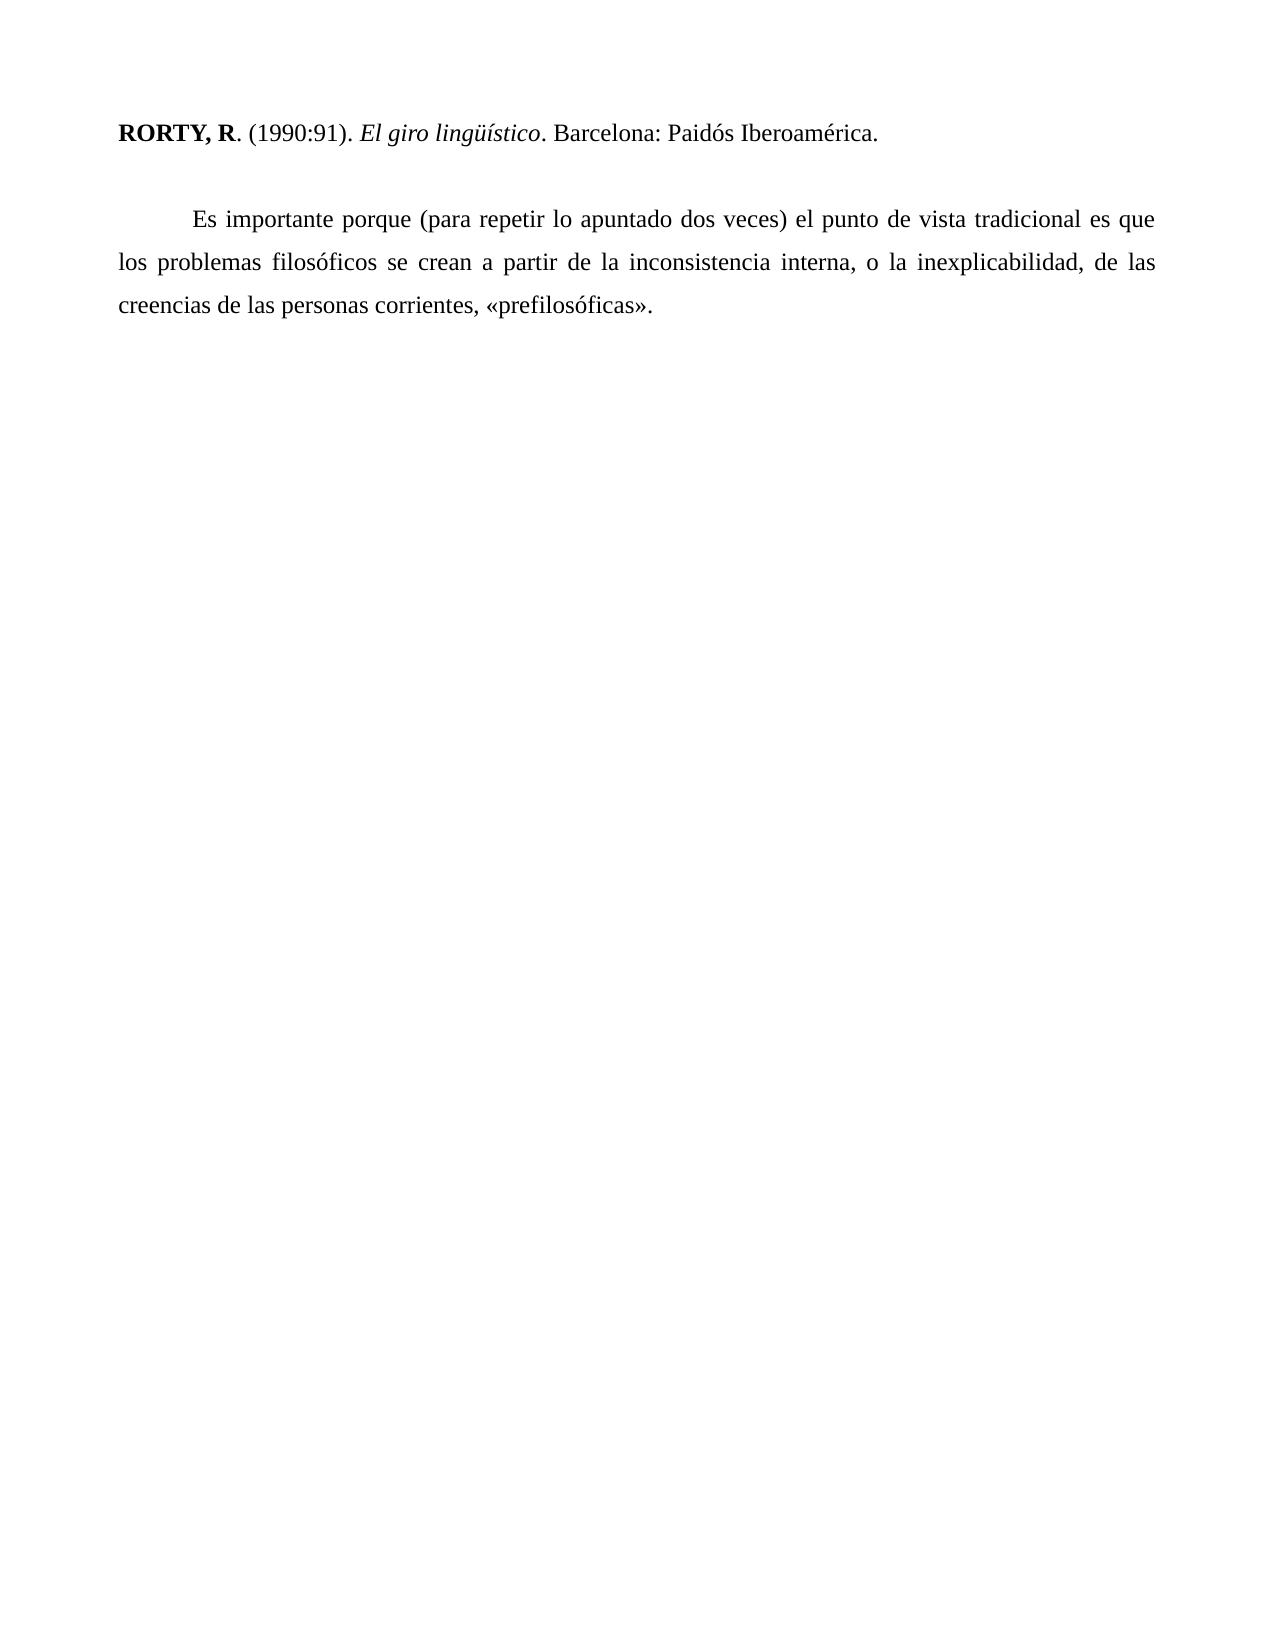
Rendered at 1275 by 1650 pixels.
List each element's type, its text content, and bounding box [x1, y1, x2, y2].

text RORTY, R. (1990:91). El giro lingüístico. Barcelona: Paidós Iberoamérica. [118, 118, 1157, 147]
text Es importante porque (para repetir lo apuntado dos veces) el punto de vista tradicional es que los problemas filosóficos se crean a partir de la inconsistencia interna, o la inexplicabilidad, de las creencias de las personas corrientes, «prefilosóficas». [118, 204, 1157, 319]
